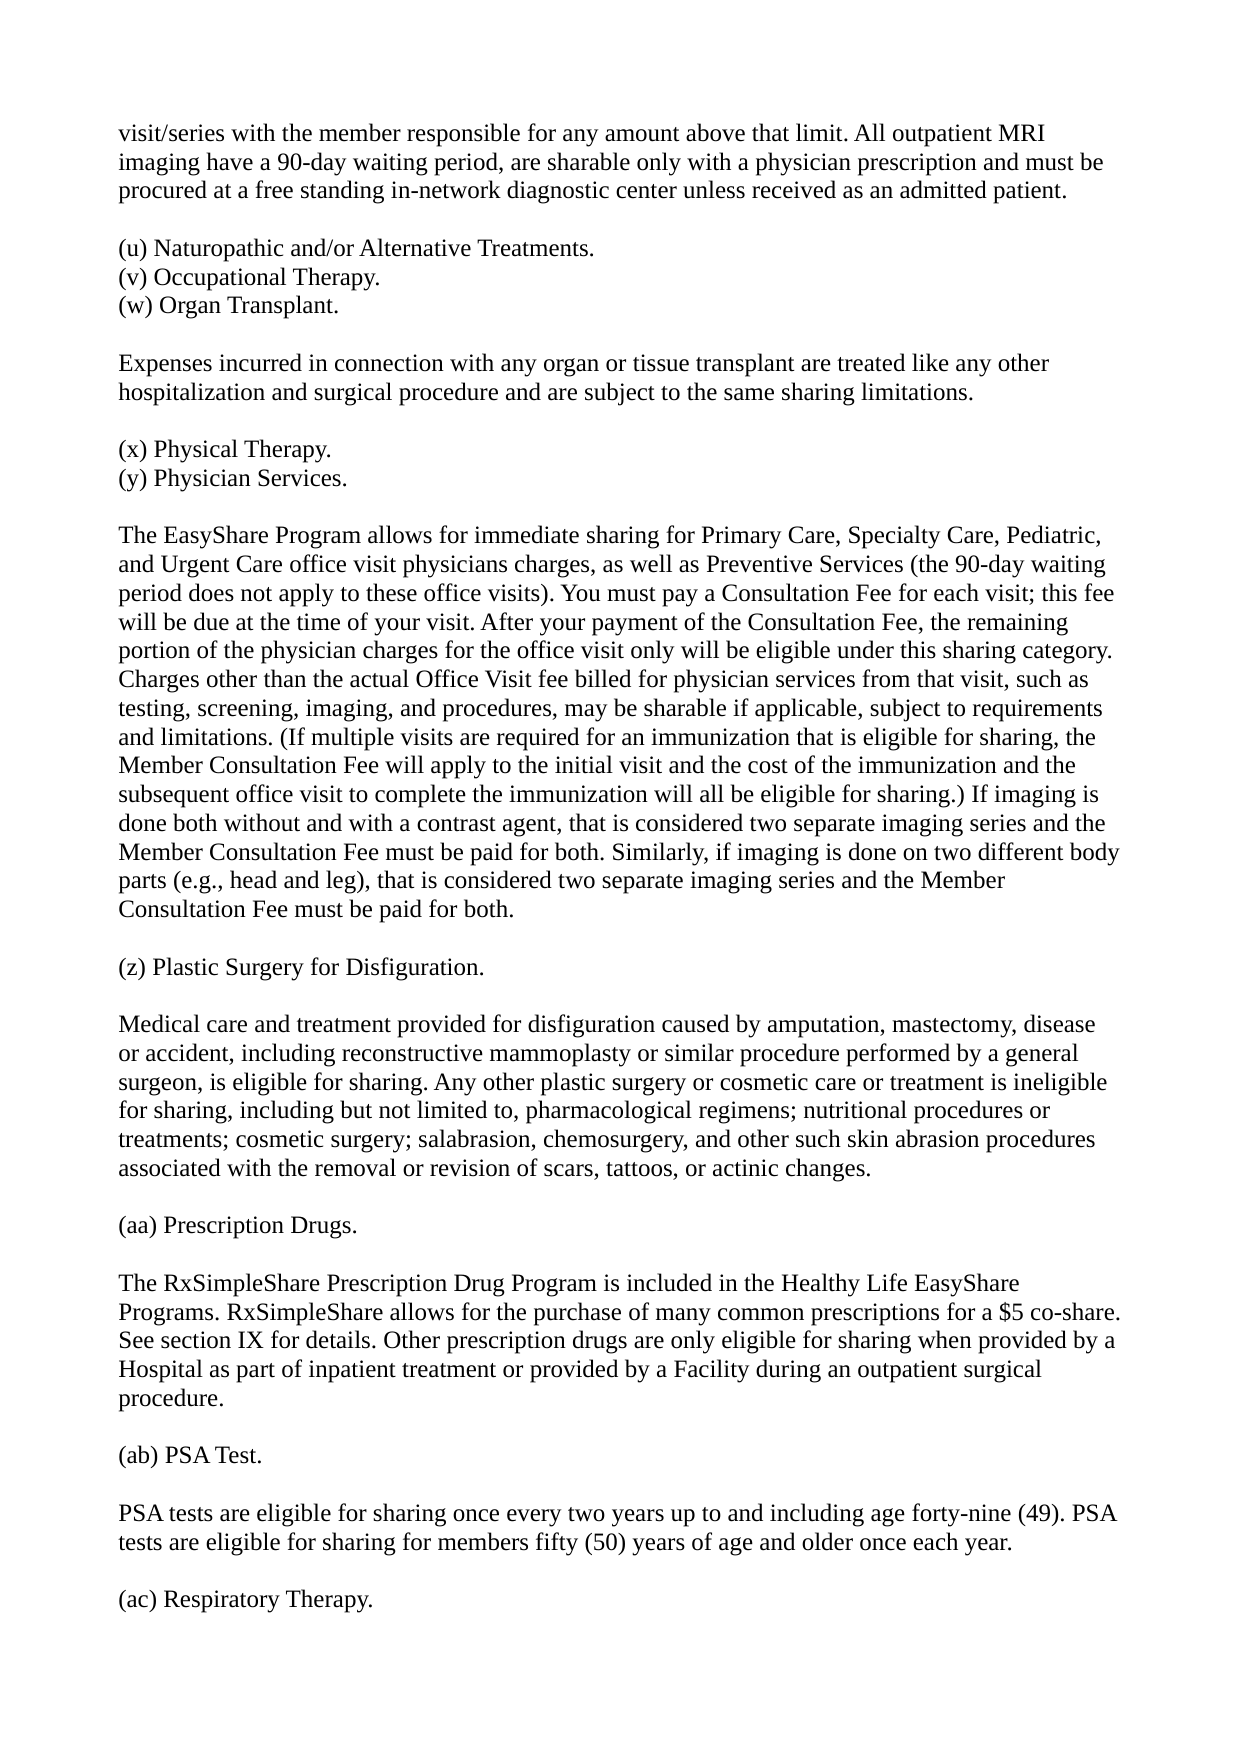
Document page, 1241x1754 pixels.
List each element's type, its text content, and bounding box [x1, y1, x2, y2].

text The RxSimpleShare Prescription Drug Program is included in the Healthy Life EasyShare Programs. RxSimpleShare allows for the purchase of many common prescriptions for a $5 co-share. See section IX for details. Other prescription drugs are only eligible for sharing when provided by a Hospital as part of inpatient treatment or provided by a Facility during an outpatient surgical procedure. [118, 1268, 1122, 1412]
text (ac) Respiratory Therapy. [118, 1584, 1122, 1613]
text Expenses incurred in connection with any organ or tissue transplant are treated like any other [118, 348, 1122, 377]
text PSA tests are eligible for sharing once every two years up to and including age forty-nine (49). PSA tests are eligible for sharing for members fifty (50) years of age and older once each year. [118, 1498, 1122, 1556]
text (ab) PSA Test. [118, 1441, 1122, 1469]
text visit/series with the member responsible for any amount above that limit. All outpatient MRI imaging have a 90-day waiting period, are sharable only with a physician prescription and must be procured at a free standing in-network diagnostic center unless received as an admitted patient. [118, 118, 1122, 204]
text (z) Plastic Surgery for Disfiguration. [118, 952, 1122, 981]
text (u) Naturopathic and/or Alternative Treatments. [118, 233, 1122, 262]
text Medical care and treatment provided for disfiguration caused by amputation, mastectomy, disease or accident, including reconstructive mammoplasty or similar procedure performed by a general surgeon, is eligible for sharing. Any other plastic surgery or cosmetic care or treatment is ineligible for sharing, including but not limited to, pharmacological regimens; nutritional procedures or treatments; cosmetic surgery; salabrasion, chemosurgery, and other such skin abrasion procedures associated with the removal or revision of scars, tattoos, or actinic changes. [118, 1009, 1122, 1182]
text (y) Physician Services. [118, 463, 1122, 492]
text (x) Physical Therapy. [118, 434, 1122, 463]
text hospitalization and surgical procedure and are subject to the same sharing limitations. [118, 377, 1122, 406]
text The EasyShare Program allows for immediate sharing for Primary Care, Specialty Care, Pediatric, and Urgent Care office visit physicians charges, as well as Preventive Services (the 90-day waiting period does not apply to these office visits). You must pay a Consultation Fee for each visit; this fee will be due at the time of your visit. After your payment of the Consultation Fee, the remaining portion of the physician charges for the office visit only will be eligible under this sharing category. Charges other than the actual Office Visit fee billed for physician services from that visit, such as testing, screening, imaging, and procedures, may be sharable if applicable, subject to requirements and limitations. (If multiple visits are required for an immunization that is eligible for sharing, the Member Consultation Fee will apply to the initial visit and the cost of the immunization and the subsequent office visit to complete the immunization will all be eligible for sharing.) If imaging is done both without and with a contrast agent, that is considered two separate imaging series and the Member Consultation Fee must be paid for both. Similarly, if imaging is done on two different body parts (e.g., head and leg), that is considered two separate imaging series and the Member Consultation Fee must be paid for both. [118, 521, 1122, 923]
text (aa) Prescription Drugs. [118, 1211, 1122, 1239]
text (v) Occupational Therapy. [118, 262, 1122, 291]
text (w) Organ Transplant. [118, 291, 1122, 319]
